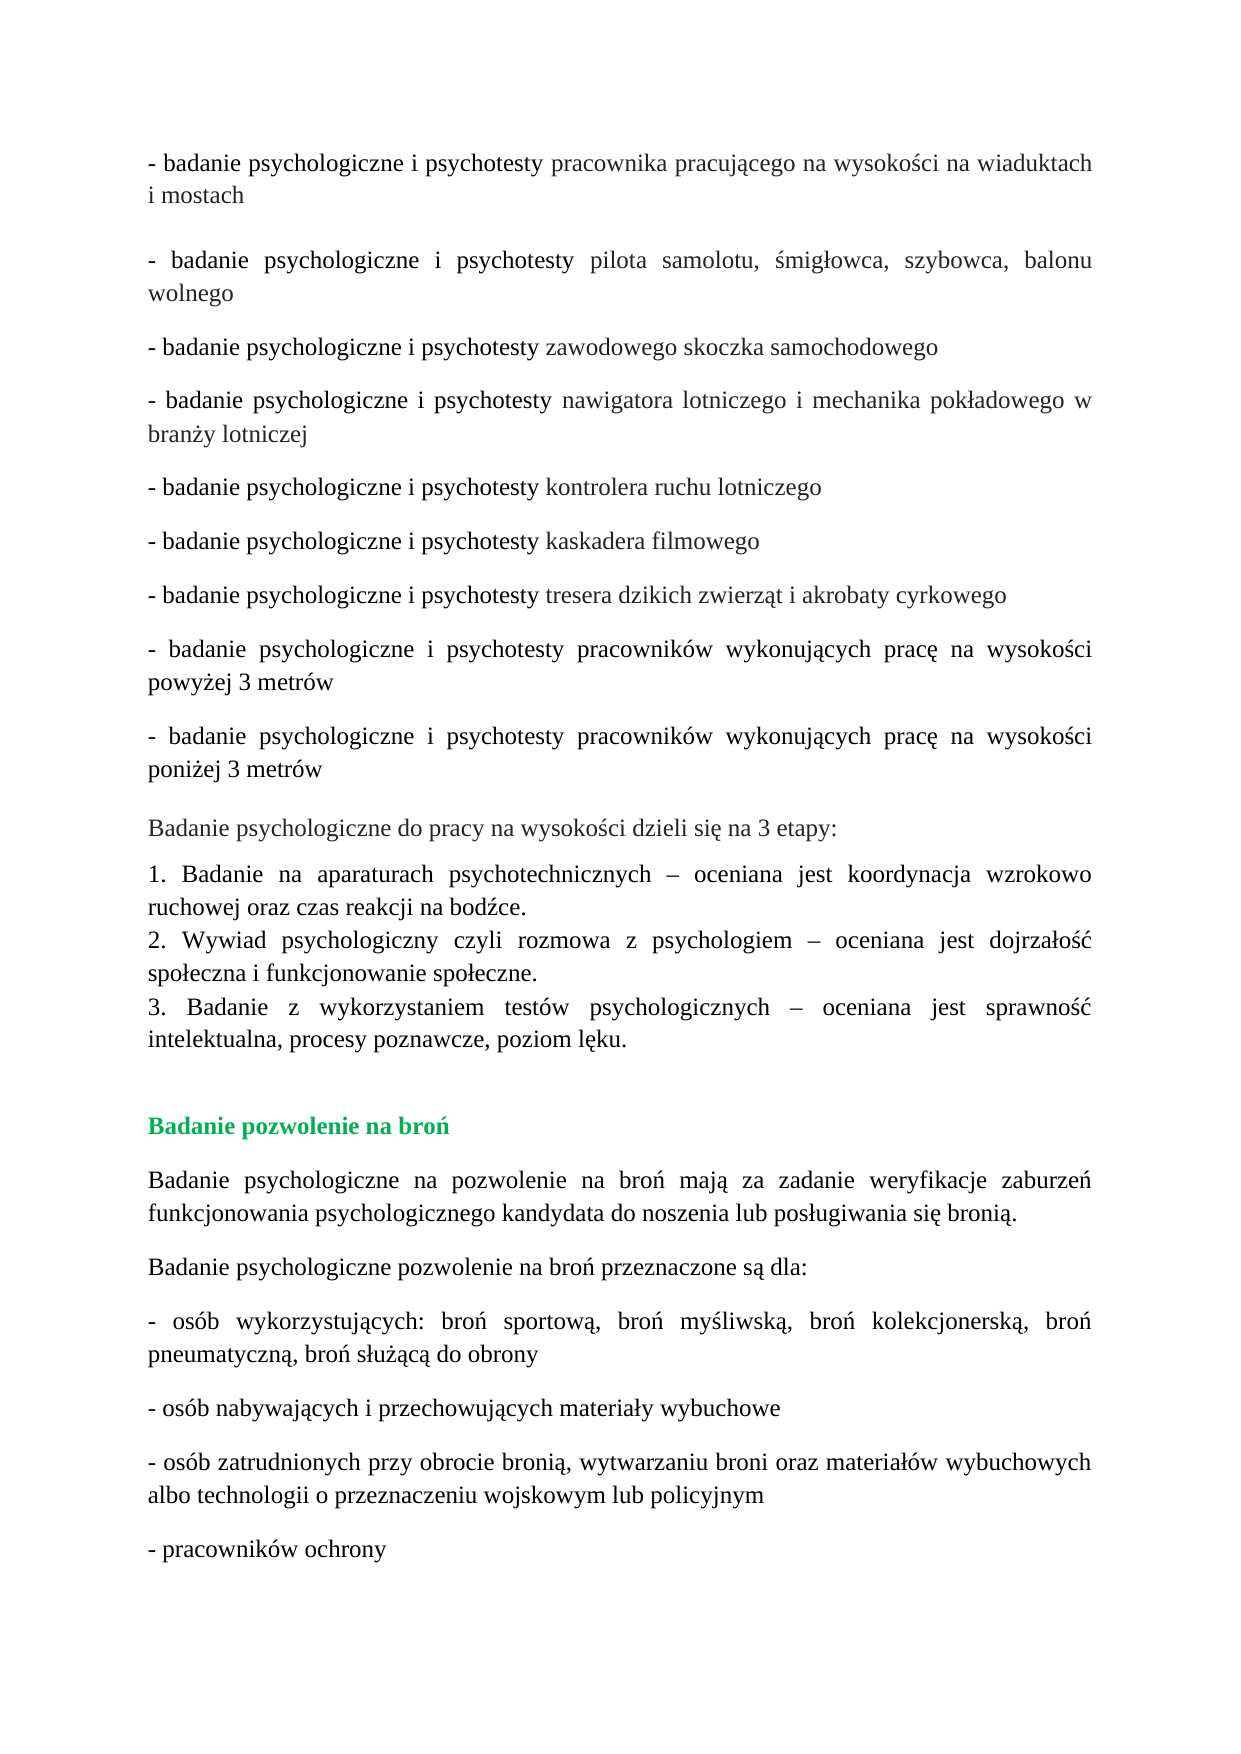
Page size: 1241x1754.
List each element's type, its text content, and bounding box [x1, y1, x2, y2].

text Badanie psychologiczne pozwolenie na broń przeznaczone są dla: [148, 1252, 1093, 1281]
text - badanie psychologiczne i psychotesty pracowników wykonujących pracę na wysokości poniżej 3 metrów [148, 721, 1093, 783]
text - badanie psychologiczne i psychotesty tresera dzikich zwierząt i akrobaty cyrkowego [148, 580, 1093, 609]
text - badanie psychologiczne i psychotesty pilota samolotu, śmigłowca, szybowca, balonu wolnego [148, 245, 1093, 307]
text - badanie psychologiczne i psychotesty zawodowego skoczka samochodowego [148, 332, 1093, 361]
text - osób nabywających i przechowujących materiały wybuchowe [148, 1393, 1093, 1422]
text - badanie psychologiczne i psychotesty pracowników wykonujących pracę na wysokości powyżej 3 metrów [148, 634, 1093, 696]
text - badanie psychologiczne i psychotesty pracownika pracującego na wysokości na wiaduktach i mostach [148, 148, 1093, 209]
text Badanie pozwolenie na broń [148, 1111, 1093, 1140]
text - badanie psychologiczne i psychotesty nawigatora lotniczego i mechanika pokładowego w branży lotniczej [148, 386, 1093, 447]
subtitle Badanie psychologiczne do pracy na wysokości dzieli się na 3 etapy: [148, 813, 1093, 842]
text - pracowników ochrony [148, 1534, 1093, 1562]
text 3. Badanie z wykorzystaniem testów psychologicznych – oceniana jest sprawność intelektualna, procesy poznawcze, poziom lęku. [148, 992, 1093, 1053]
text - badanie psychologiczne i psychotesty kaskadera filmowego [148, 526, 1093, 555]
text - osób wykorzystujących: broń sportową, broń myśliwską, broń kolekcjonerską, broń pneumatyczną, broń służącą do obrony [148, 1306, 1093, 1368]
text 1. Badanie na aparaturach psychotechnicznych – oceniana jest koordynacja wzrokowo ruchowej oraz czas reakcji na bodźce. [148, 859, 1093, 921]
text Badanie psychologiczne na pozwolenie na broń mają za zadanie weryfikacje zaburzeń funkcjonowania psychologicznego kandydata do noszenia lub posługiwania się bronią. [148, 1165, 1093, 1227]
text - osób zatrudnionych przy obrocie bronią, wytwarzaniu broni oraz materiałów wybuchowych albo technologii o przeznaczeniu wojskowym lub policyjnym [148, 1447, 1093, 1508]
text 2. Wywiad psychologiczny czyli rozmowa z psychologiem – oceniana jest dojrzałość społeczna i funkcjonowanie społeczne. [148, 926, 1093, 987]
text - badanie psychologiczne i psychotesty kontrolera ruchu lotniczego [148, 472, 1093, 501]
